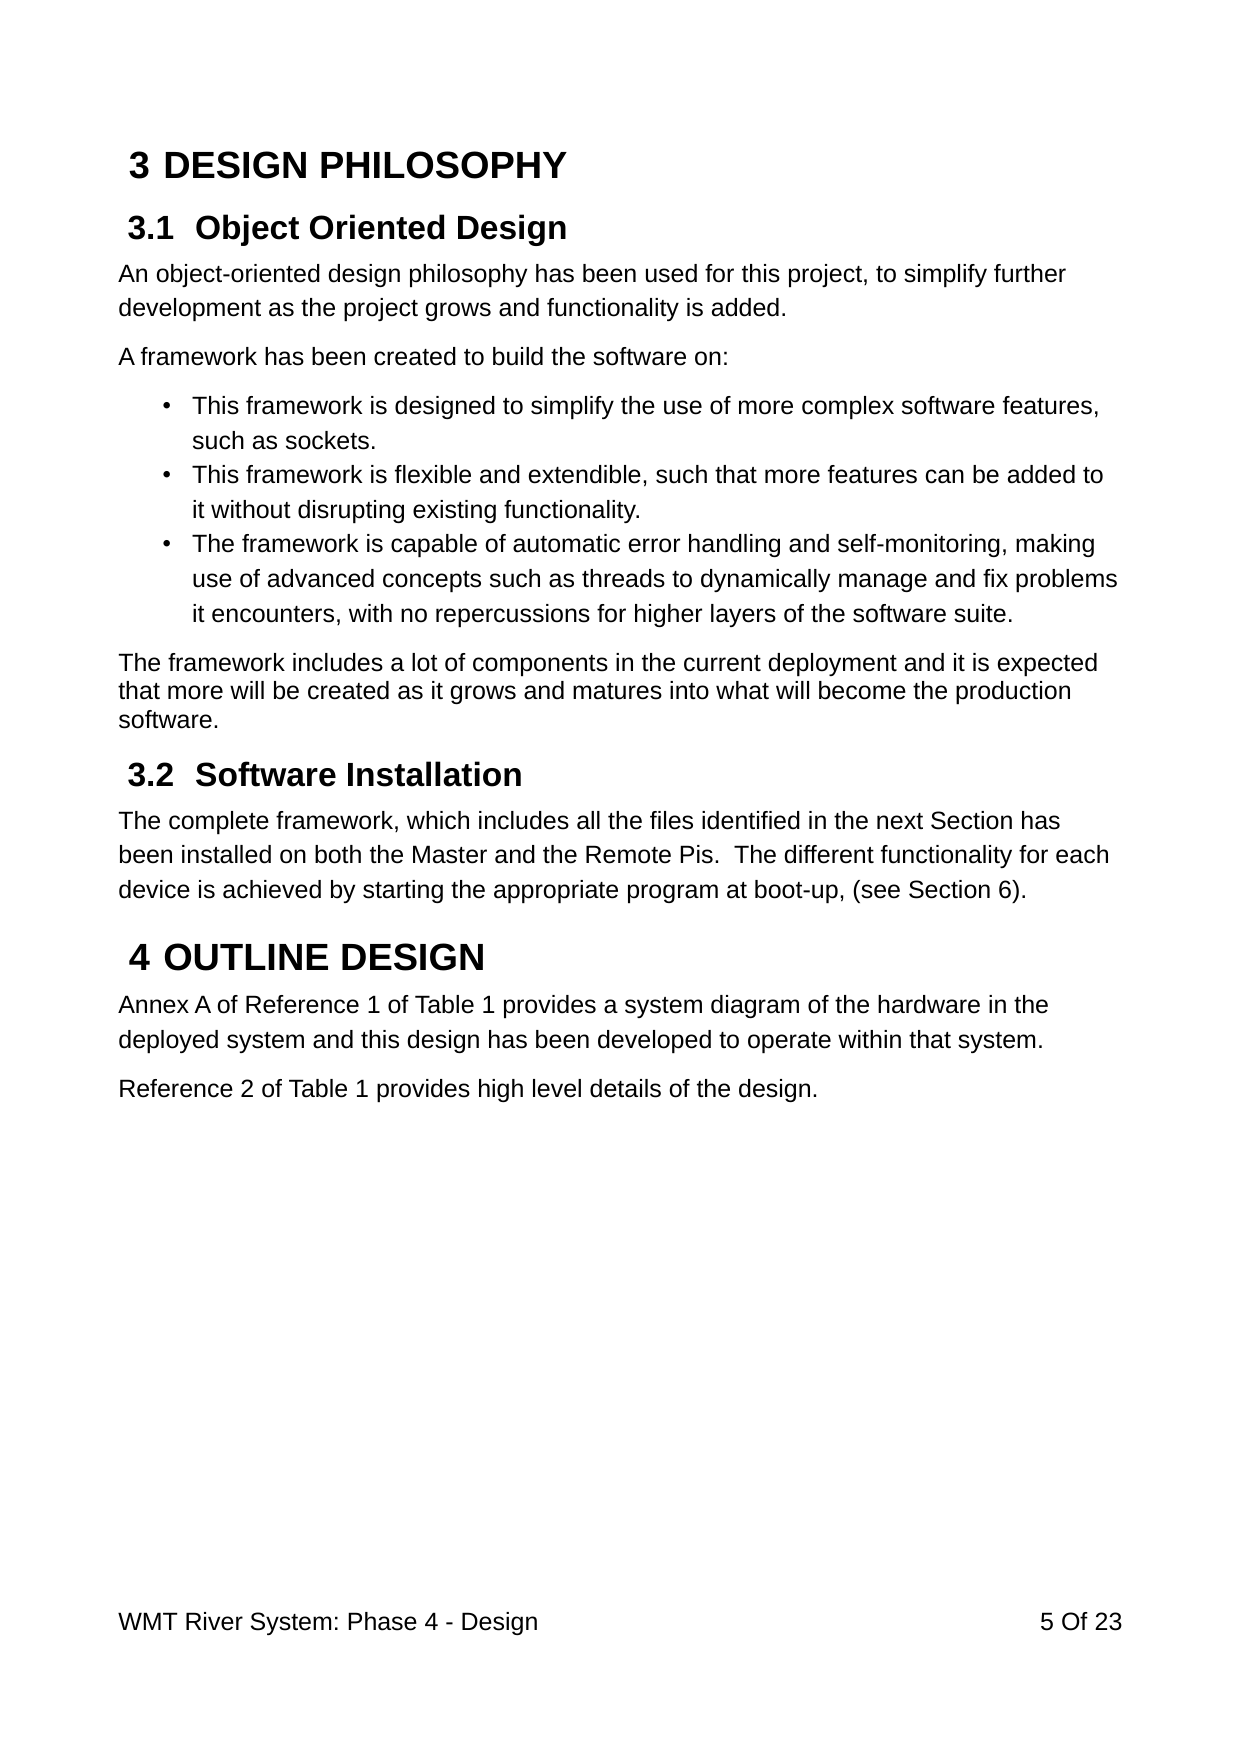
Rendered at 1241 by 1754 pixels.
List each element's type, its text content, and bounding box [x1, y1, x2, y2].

text Annex A of Reference 1 of Table 1 provides a system diagram of the hardware in the deployed system and this design has been developed to operate within that system. [118, 990, 1122, 1054]
list The framework is capable of automatic error handling and self-monitoring, making use of advanced concepts such as threads to dynamically manage and fix problems it encounters, with no repercussions for higher layers of the software suite. [162, 529, 1122, 627]
text A framework has been created to build the software on: [118, 342, 1122, 371]
list This framework is flexible and extendible, such that more features can be added to it without disrupting existing functionality. [162, 460, 1122, 524]
text The framework includes a lot of components in the current deployment and it is expected that more will be created as it grows and matures into what will become the production software. [118, 648, 1122, 734]
text The complete framework, which includes all the files identified in the next Section has been installed on both the Master and the Remote Pis. The different functionality for each device is achieved by starting the appropriate program at boot-up, (see Section 6). [118, 806, 1122, 903]
subtitle Software Installation [118, 755, 1122, 793]
list This framework is designed to simplify the use of more complex software features, such as sockets. [162, 391, 1122, 455]
text An object-oriented design philosophy has been used for this project, to simplify further development as the project grows and functionality is added. [118, 259, 1122, 322]
text Reference 2 of Table 1 provides high level details of the design. [118, 1074, 1122, 1103]
subtitle OUTLINE DESIGN [118, 934, 1122, 978]
subtitle Object Oriented Design [118, 208, 1122, 246]
subtitle DESIGN PHILOSOPHY [118, 143, 1122, 187]
